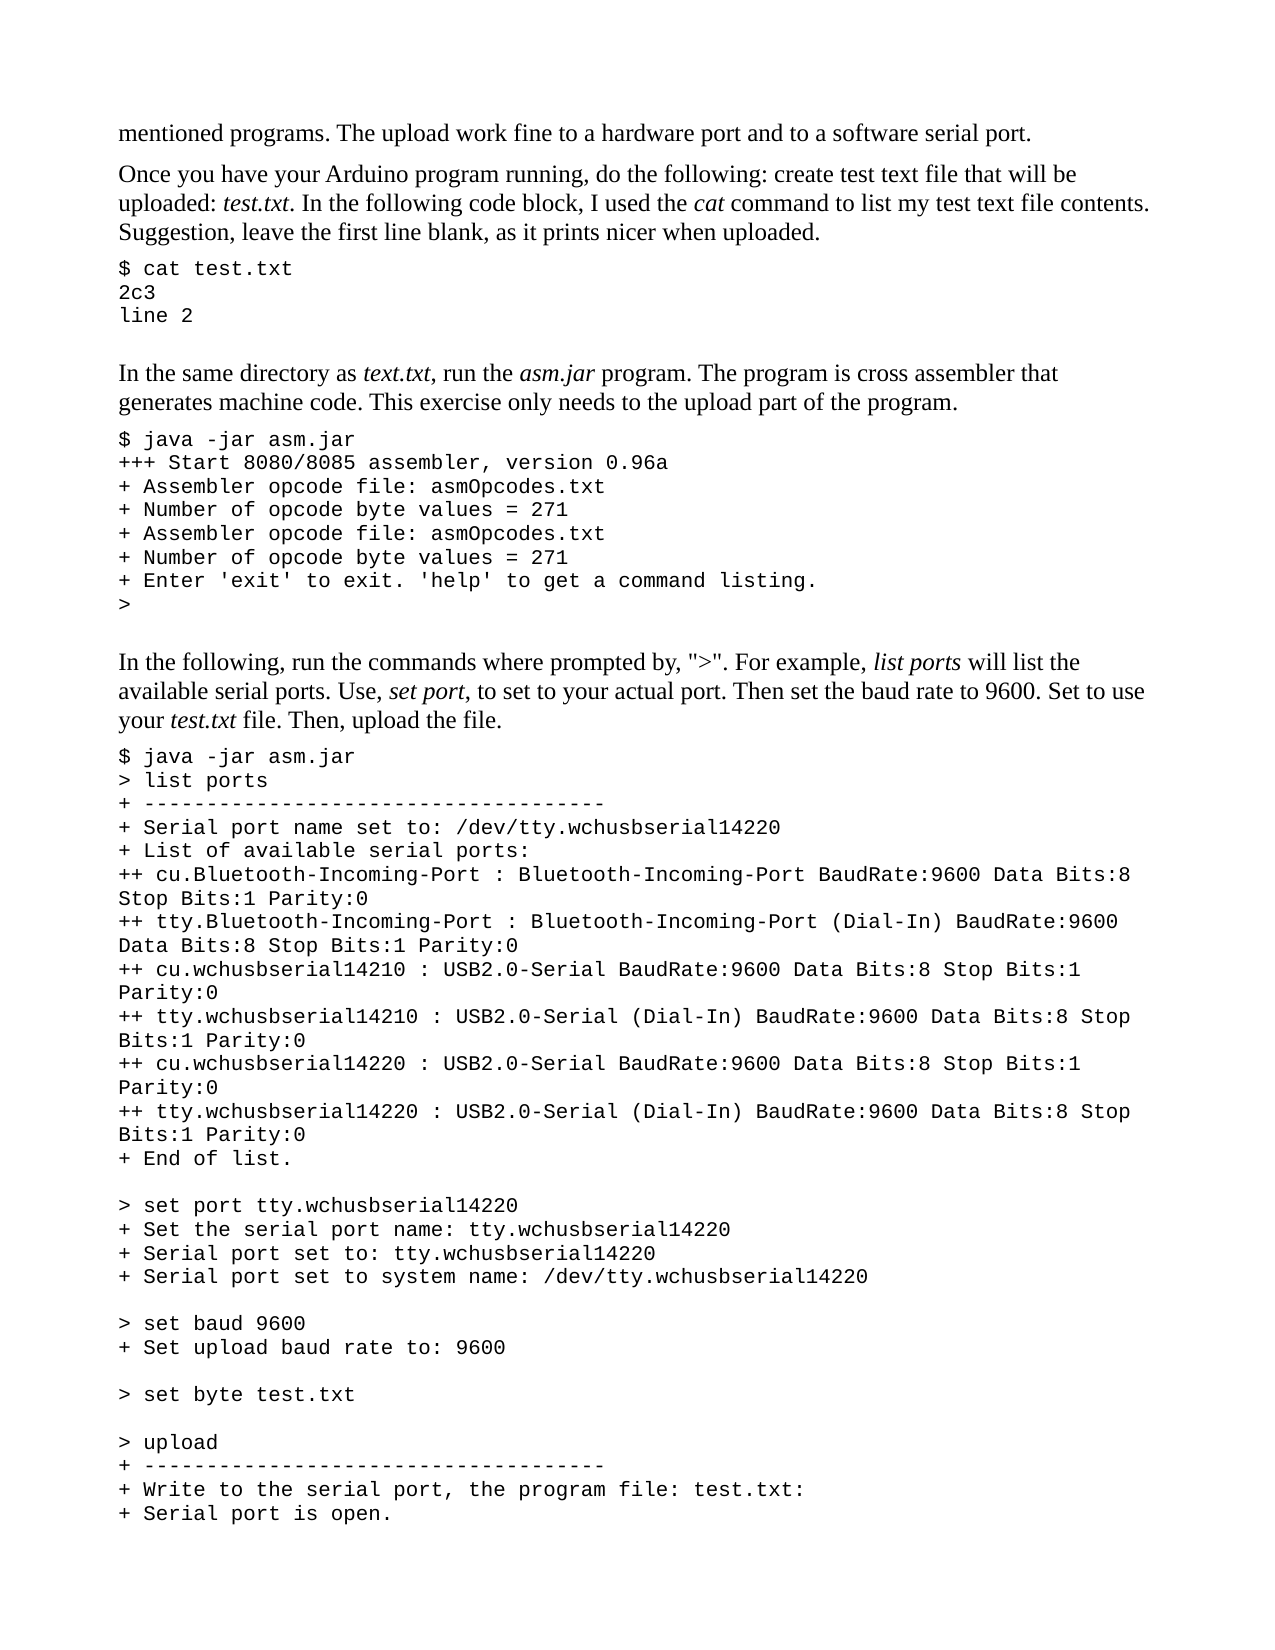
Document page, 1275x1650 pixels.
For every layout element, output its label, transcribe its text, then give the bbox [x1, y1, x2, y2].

text + Serial port set to system name: /dev/tty.wchusbserial14220 [118, 1266, 1157, 1290]
text + ------------------------------------- [118, 1455, 1157, 1479]
text > upload [118, 1432, 1157, 1455]
text $ cat test.txt [118, 258, 1157, 282]
text > list ports [118, 769, 1157, 793]
text > set byte test.txt [118, 1384, 1157, 1408]
text ++ cu.wchusbserial14210 : USB2.0-Serial BaudRate:9600 Data Bits:8 Stop Bits:1 Parity:0 [118, 959, 1157, 1006]
text + Set the serial port name: tty.wchusbserial14220 [118, 1219, 1157, 1242]
text $ java -jar asm.jar [118, 746, 1157, 769]
text > set baud 9600 [118, 1313, 1157, 1337]
text +++ Start 8080/8085 assembler, version 0.96a [118, 452, 1157, 476]
text ++ cu.wchusbserial14220 : USB2.0-Serial BaudRate:9600 Data Bits:8 Stop Bits:1 Parity:0 [118, 1053, 1157, 1101]
text + List of available serial ports: [118, 841, 1157, 864]
text + Number of opcode byte values = 271 [118, 547, 1157, 570]
text + Write to the serial port, the program file: test.txt: [118, 1479, 1157, 1503]
text + Assembler opcode file: asmOpcodes.txt [118, 476, 1157, 499]
text $ java -jar asm.jar [118, 428, 1157, 452]
text + End of list. [118, 1148, 1157, 1172]
text Once you have your Arduino program running, do the following: create test text file that will be uploaded: test.txt. In the following code block, I used the cat command to list my test text file contents. Suggestion, leave the first line blank, as it prints nicer when uploaded. [118, 159, 1157, 246]
text + Serial port is open. [118, 1503, 1157, 1526]
text 2c3 [118, 282, 1157, 305]
text ++ tty.wchusbserial14220 : USB2.0-Serial (Dial-In) BaudRate:9600 Data Bits:8 Stop Bits:1 Parity:0 [118, 1101, 1157, 1148]
text > set port tty.wchusbserial14220 [118, 1195, 1157, 1219]
text ++ tty.wchusbserial14210 : USB2.0-Serial (Dial-In) BaudRate:9600 Data Bits:8 Stop Bits:1 Parity:0 [118, 1006, 1157, 1053]
text ++ tty.Bluetooth-Incoming-Port : Bluetooth-Incoming-Port (Dial-In) BaudRate:9600 Data Bits:8 Stop Bits:1 Parity:0 [118, 911, 1157, 959]
text line 2 [118, 305, 1157, 329]
text In the following, run the commands where prompted by, ">". For example, list ports will list the available serial ports. Use, set port, to set to your actual port. Then set the baud rate to 9600. Set to use your test.txt file. Then, upload the file. [118, 647, 1157, 733]
text + ------------------------------------- [118, 793, 1157, 817]
text + Set upload baud rate to: 9600 [118, 1337, 1157, 1361]
text > [118, 594, 1157, 618]
text + Enter 'exit' to exit. 'help' to get a command listing. [118, 570, 1157, 594]
text + Number of opcode byte values = 271 [118, 499, 1157, 523]
text + Serial port name set to: /dev/tty.wchusbserial14220 [118, 817, 1157, 841]
text mentioned programs. The upload work fine to a hardware port and to a software serial port. [118, 118, 1157, 147]
text + Assembler opcode file: asmOpcodes.txt [118, 523, 1157, 547]
text + Serial port set to: tty.wchusbserial14220 [118, 1242, 1157, 1266]
text ++ cu.Bluetooth-Incoming-Port : Bluetooth-Incoming-Port BaudRate:9600 Data Bits:8 Stop Bits:1 Parity:0 [118, 864, 1157, 911]
text In the same directory as text.txt, run the asm.jar program. The program is cross assembler that generates machine code. This exercise only needs to the upload part of the program. [118, 358, 1157, 416]
